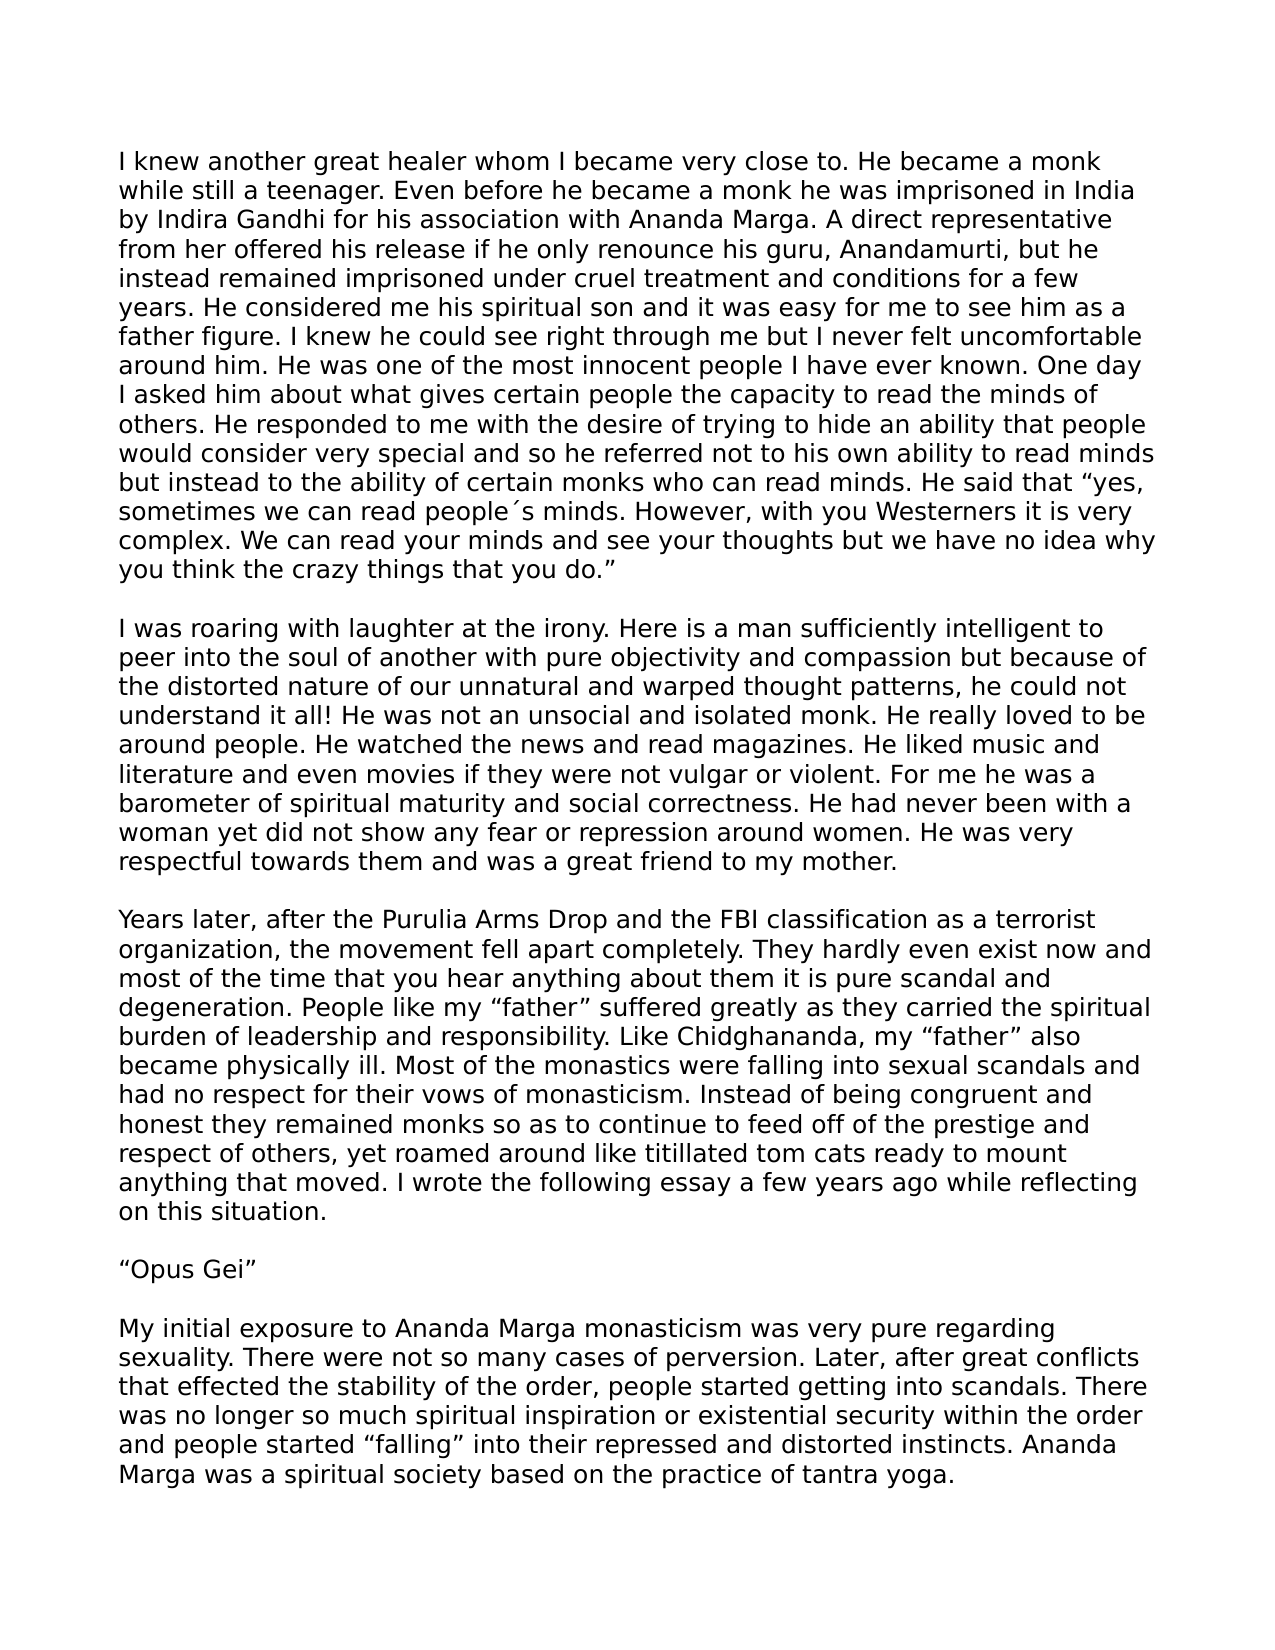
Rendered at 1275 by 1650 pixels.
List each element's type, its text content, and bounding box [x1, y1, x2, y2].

text I knew another great healer whom I became very close to. He became a monk while still a teenager. Even before he became a monk he was imprisoned in India by Indira Gandhi for his association with Ananda Marga. A direct representative from her offered his release if he only renounce his guru, Anandamurti, but he instead remained imprisoned under cruel treatment and conditions for a few years. He considered me his spiritual son and it was easy for me to see him as a father figure. I knew he could see right through me but I never felt uncomfortable around him. He was one of the most innocent people I have ever known. One day I asked him about what gives certain people the capacity to read the minds of others. He responded to me with the desire of trying to hide an ability that people would consider very special and so he referred not to his own ability to read minds but instead to the ability of certain monks who can read minds. He said that “yes, sometimes we can read people´s minds. However, with you Westerners it is very complex. We can read your minds and see your thoughts but we have no idea why you think the crazy things that you do.” I was roaring with laughter at the irony. Here is a man sufficiently intelligent to peer into the soul of another with pure objectivity and compassion but because of the distorted nature of our unnatural and warped thought patterns, he could not understand it all! He was not an unsocial and isolated monk. He really loved to be around people. He watched the news and read magazines. He liked music and literature and even movies if they were not vulgar or violent. For me he was a barometer of spiritual maturity and social correctness. He had never been with a woman yet did not show any fear or repression around women. He was very respectful towards them and was a great friend to my mother. Years later, after the Purulia Arms Drop and the FBI classification as a terrorist organization, the movement fell apart completely. They hardly even exist now and most of the time that you hear anything about them it is pure scandal and degeneration. People like my “father” suffered greatly as they carried the spiritual burden of leadership and responsibility. Like Chidghananda, my “father” also became physically ill. Most of the monastics were falling into sexual scandals and had no respect for their vows of monasticism. Instead of being congruent and honest they remained monks so as to continue to feed off of the prestige and respect of others, yet roamed around like titillated tom cats ready to mount anything that moved. I wrote the following essay a few years ago while reflecting on this situation. “Opus Gei” My initial exposure to Ananda Marga monasticism was very pure regarding sexuality. There were not so many cases of perversion. Later, after great conflicts that effected the stability of the order, people started getting into scandals. There was no longer so much spiritual inspiration or existential security within the order and people started “falling” into their repressed and distorted instincts. Ananda Marga was a spiritual society based on the practice of tantra yoga. [118, 118, 1157, 1518]
